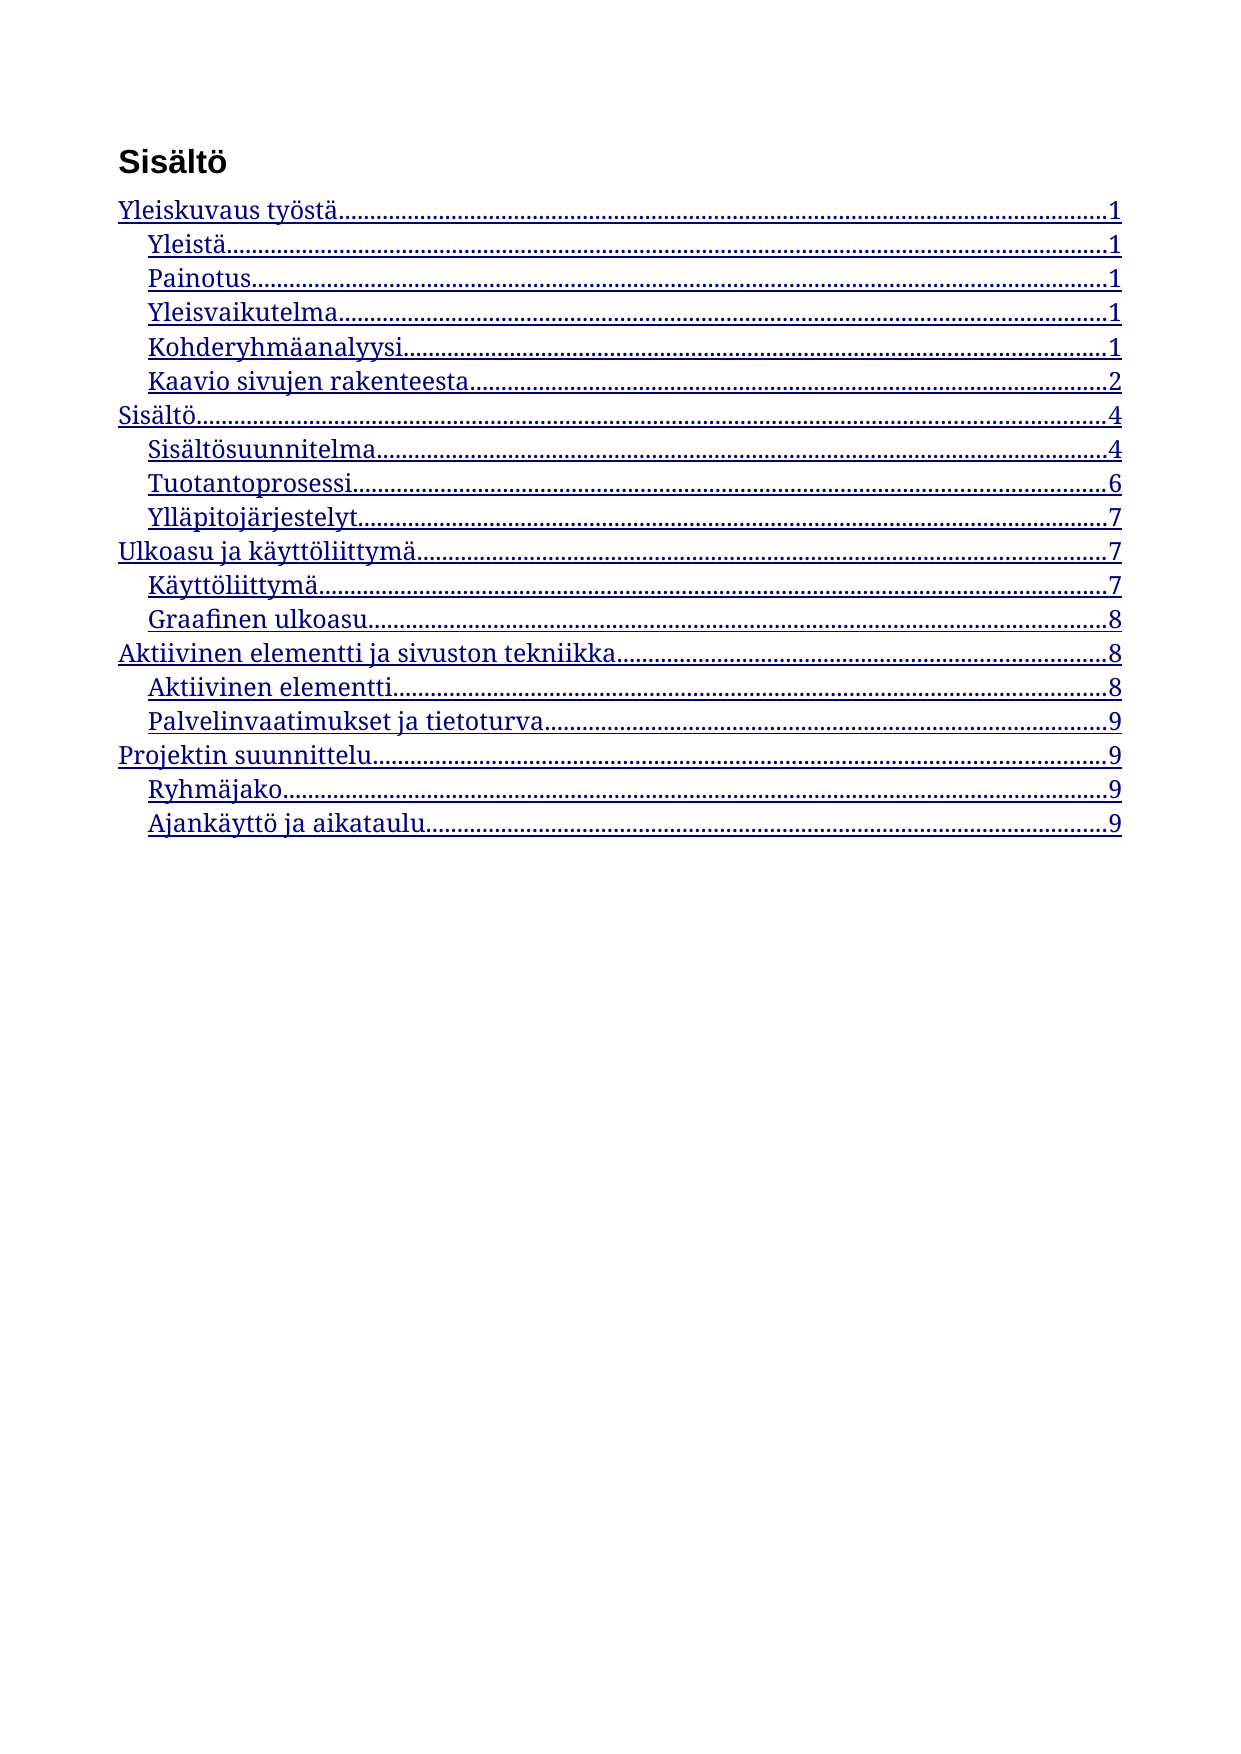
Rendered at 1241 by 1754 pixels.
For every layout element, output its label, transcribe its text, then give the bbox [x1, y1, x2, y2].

text Yleiskuvaus työstä 1 [118, 193, 1122, 222]
text Painotus 1 [148, 261, 1122, 290]
text Palvelinvaatimukset ja tietoturva 9 [148, 704, 1122, 733]
text Ylläpitojärjestelyt 7 [148, 499, 1122, 528]
text Käyttöliittymä 7 [148, 568, 1122, 596]
text [118, 564, 1122, 568]
subtitle Sisältö [118, 143, 1122, 180]
text [148, 598, 1122, 602]
text Ajankäyttö ja aikataulu 9 [148, 806, 1122, 835]
text Yleisvaikutelma 1 [148, 295, 1122, 324]
text Sisältö 4 [118, 397, 1122, 426]
text Tuotantoprosessi 6 [148, 465, 1122, 494]
text Projektin suunnittelu 9 [118, 738, 1122, 767]
text Kaavio sivujen rakenteesta 2 [148, 363, 1122, 392]
text Kohderyhmäanalyysi 1 [148, 329, 1122, 358]
text Sisältösuunnitelma 4 [148, 431, 1122, 460]
text [118, 666, 1122, 670]
text Yleistä 1 [148, 227, 1122, 256]
text [148, 632, 1122, 636]
text Graafinen ulkoasu 8 [148, 602, 1122, 631]
text Aktiivinen elementti 8 [148, 670, 1122, 699]
text Aktiivinen elementti ja sivuston tekniikka 8 [118, 636, 1122, 664]
text Ryhmäjako 9 [148, 772, 1122, 801]
text [148, 734, 1122, 738]
text Ulkoasu ja käyttöliittymä 7 [118, 533, 1122, 562]
